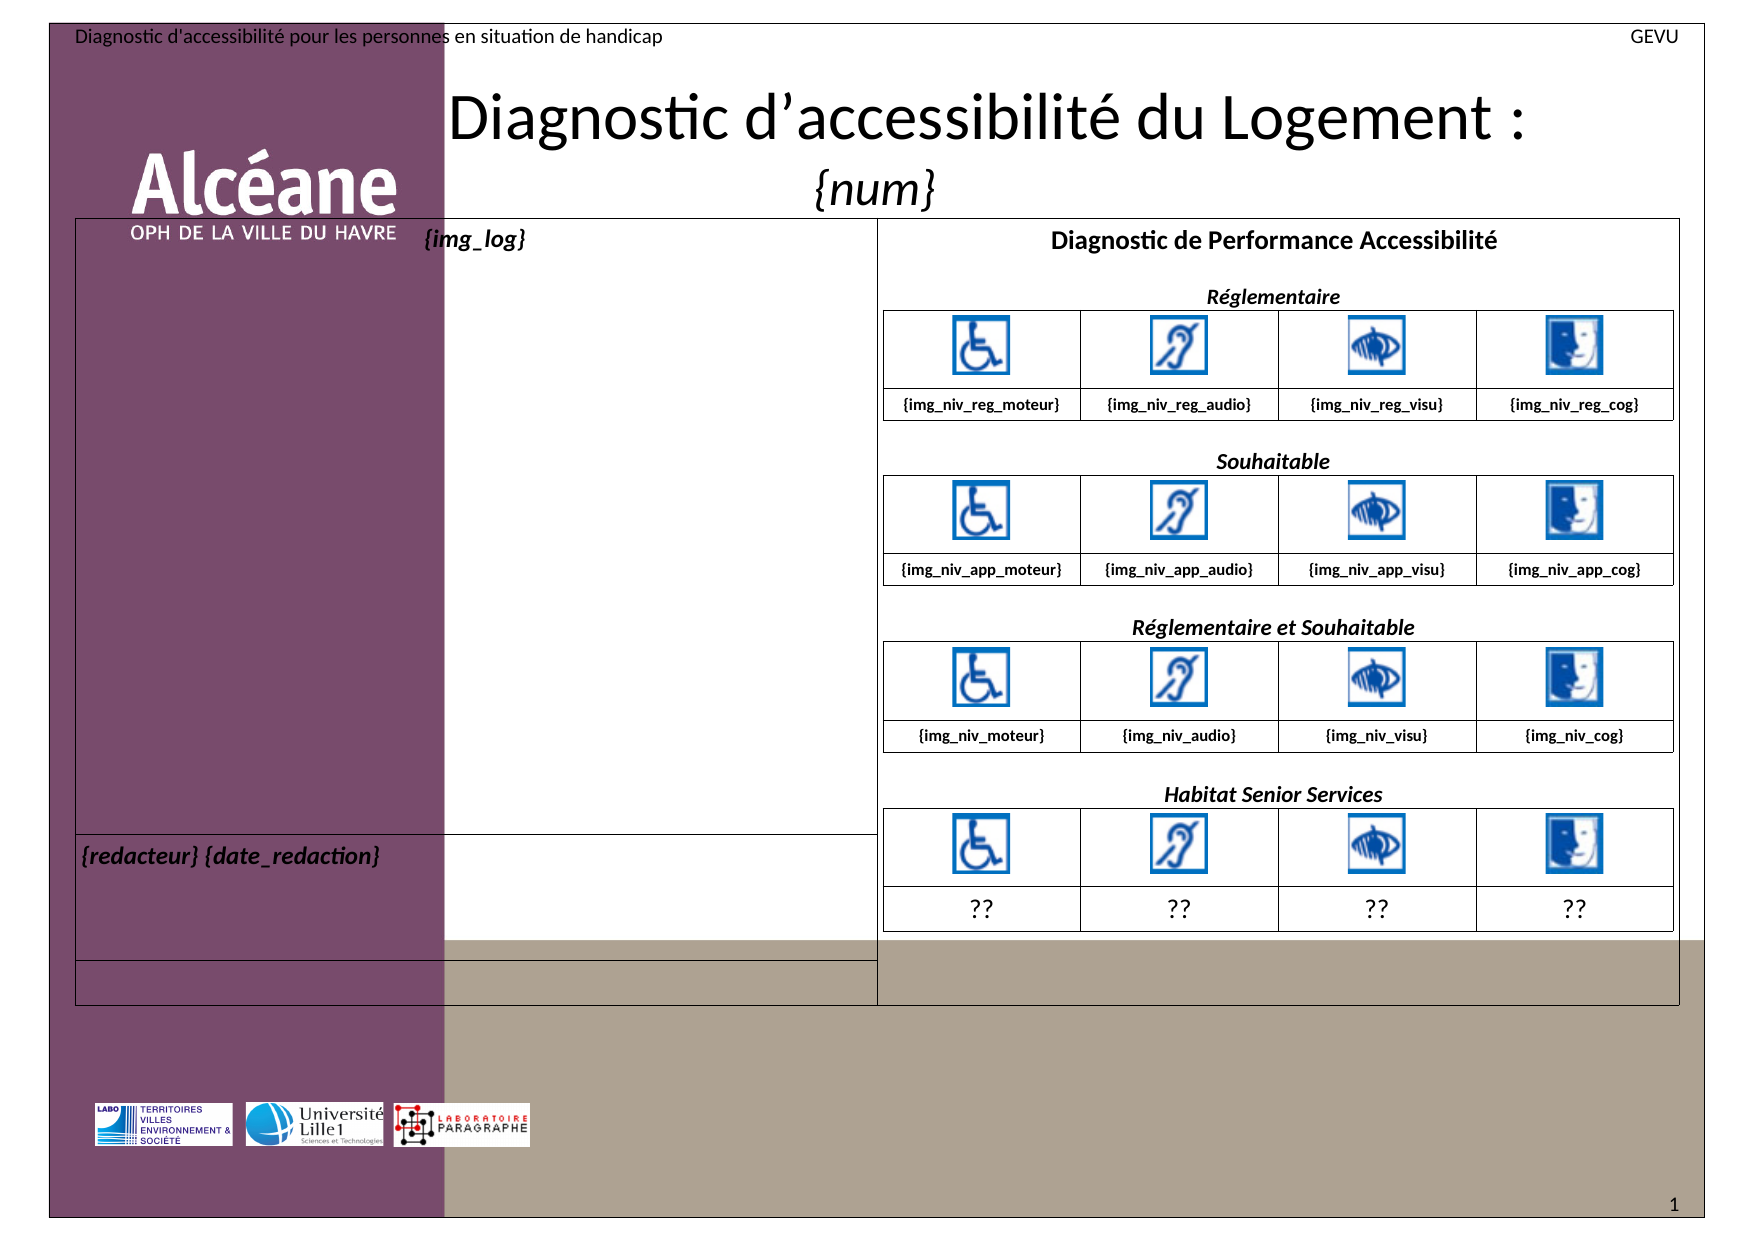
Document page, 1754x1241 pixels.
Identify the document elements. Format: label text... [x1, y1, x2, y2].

text Diagnostic d’accessibilité du Logement : [75, 75, 1679, 156]
table_cell {img_niv_app_cog} [1477, 554, 1673, 585]
table_header [884, 642, 1080, 720]
table_header [1279, 809, 1476, 886]
table_header [1279, 476, 1476, 553]
table_cell {img_niv_reg_audio} [1081, 389, 1278, 420]
table_cell {img_niv_app_moteur} [884, 554, 1080, 585]
table_cell {img_niv_reg_visu} [1279, 389, 1476, 420]
table_header [1477, 642, 1673, 720]
table_header [1081, 642, 1278, 720]
table_header [1081, 311, 1278, 388]
table_header {img_log} [76, 219, 877, 834]
table_header [1477, 809, 1673, 886]
table_cell {img_niv_app_audio} [1081, 554, 1278, 585]
table_header [1477, 311, 1673, 388]
picture [50, 24, 1704, 1217]
table_header [1279, 311, 1476, 388]
table_cell ?? [1477, 887, 1673, 931]
table_header [884, 311, 1080, 388]
table_cell [76, 961, 877, 1005]
table_cell {img_niv_reg_moteur} [884, 389, 1080, 420]
table_cell {img_niv_cog} [1477, 721, 1673, 752]
table_header [1081, 476, 1278, 553]
table_cell {redacteur} {date_redaction} [76, 835, 877, 960]
table_cell {img_niv_app_visu} [1279, 554, 1476, 585]
table_header [1477, 476, 1673, 553]
table_cell {img_niv_visu} [1279, 721, 1476, 752]
table_header [1081, 809, 1278, 886]
table_header [884, 476, 1080, 553]
text {num} [75, 156, 1679, 217]
table_cell ?? [884, 887, 1080, 931]
table_header Diagnostic de Performance Accessibilité Réglementaire Souhaitable Réglementaire et Souhaitable Habitat Senior Services [878, 219, 1679, 1005]
table_header [1279, 642, 1476, 720]
table_cell ?? [1279, 887, 1476, 931]
table_cell {img_niv_reg_cog} [1477, 389, 1673, 420]
table_cell ?? [1081, 887, 1278, 931]
table_cell {img_niv_moteur} [884, 721, 1080, 752]
table_cell {img_niv_audio} [1081, 721, 1278, 752]
table_header [884, 809, 1080, 886]
